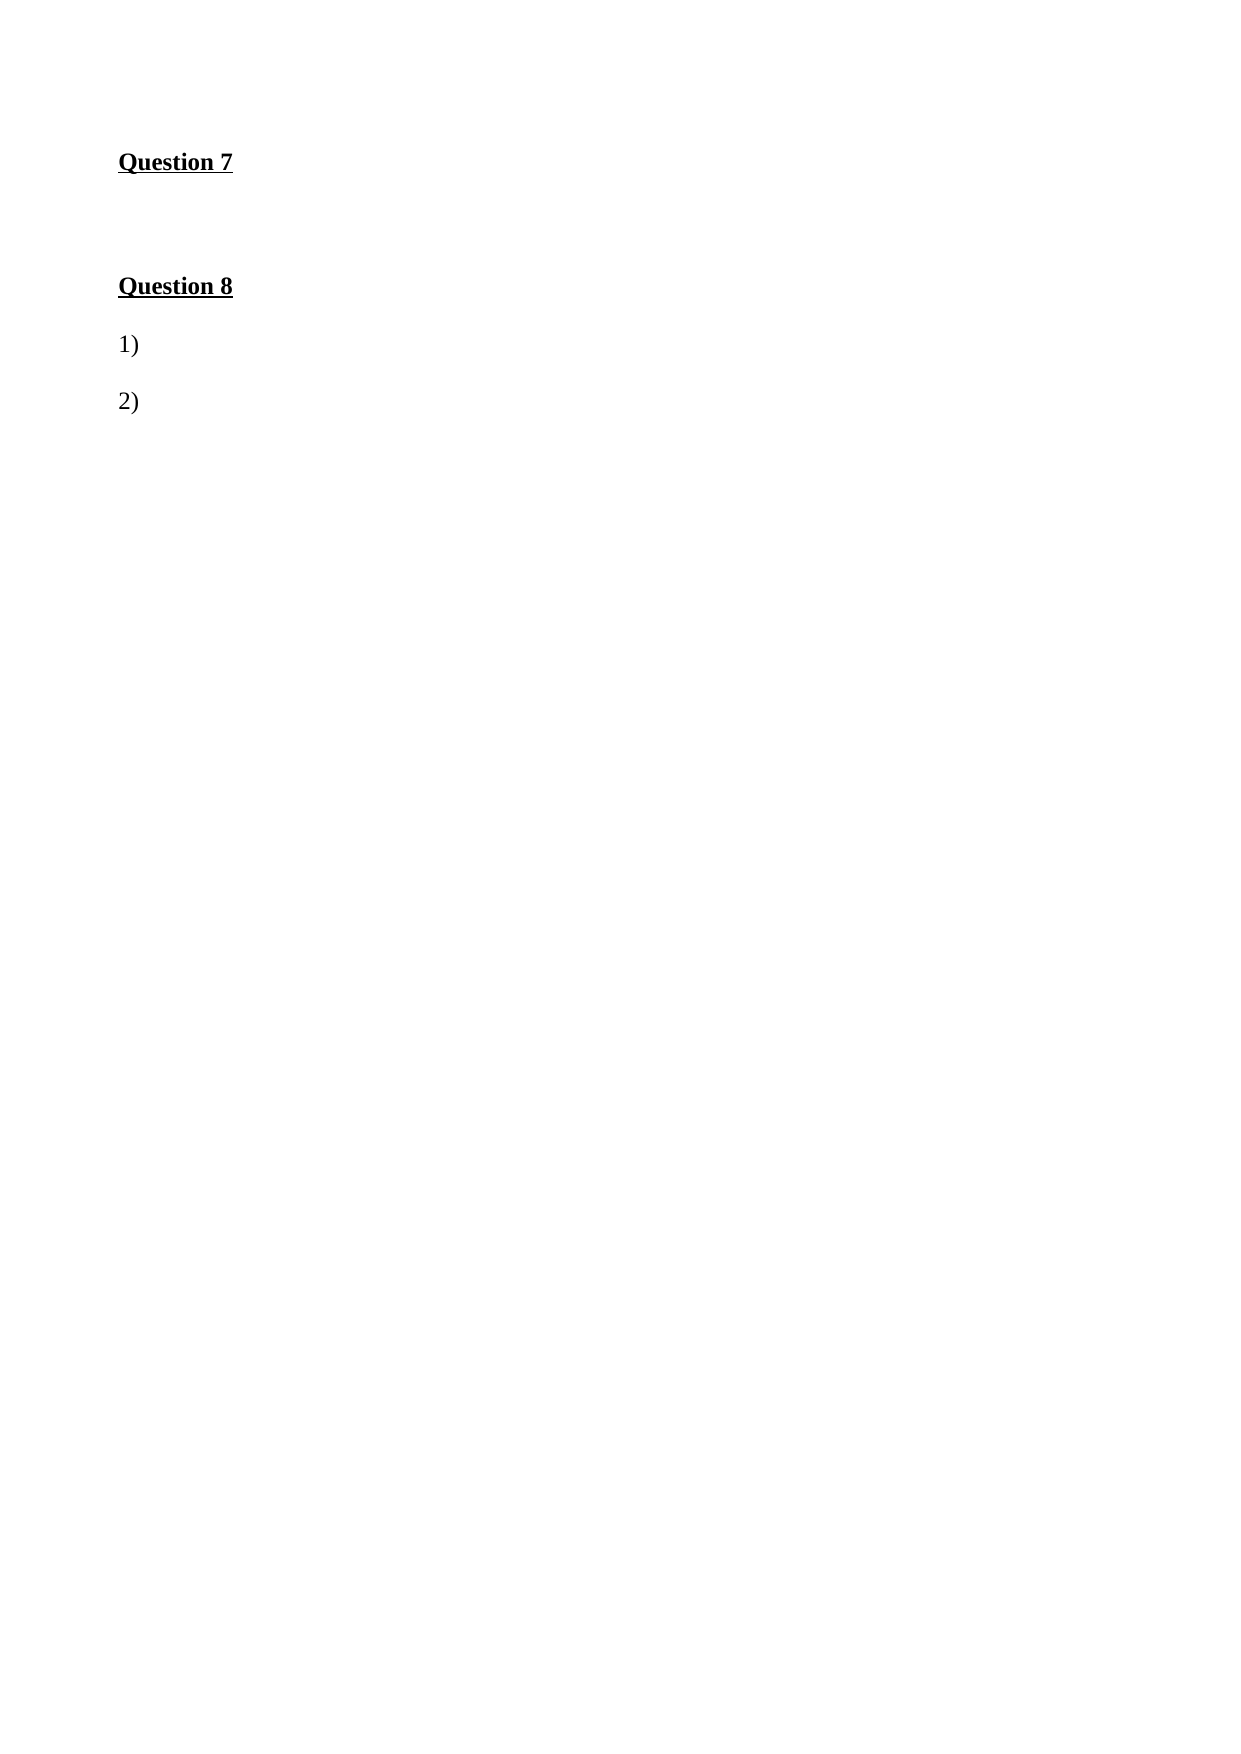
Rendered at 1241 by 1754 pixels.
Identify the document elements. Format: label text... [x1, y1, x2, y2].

text 2) [118, 386, 1122, 415]
text Question 8 [118, 271, 1122, 300]
text Question 7 [118, 147, 1122, 176]
text 1) [118, 329, 1122, 358]
